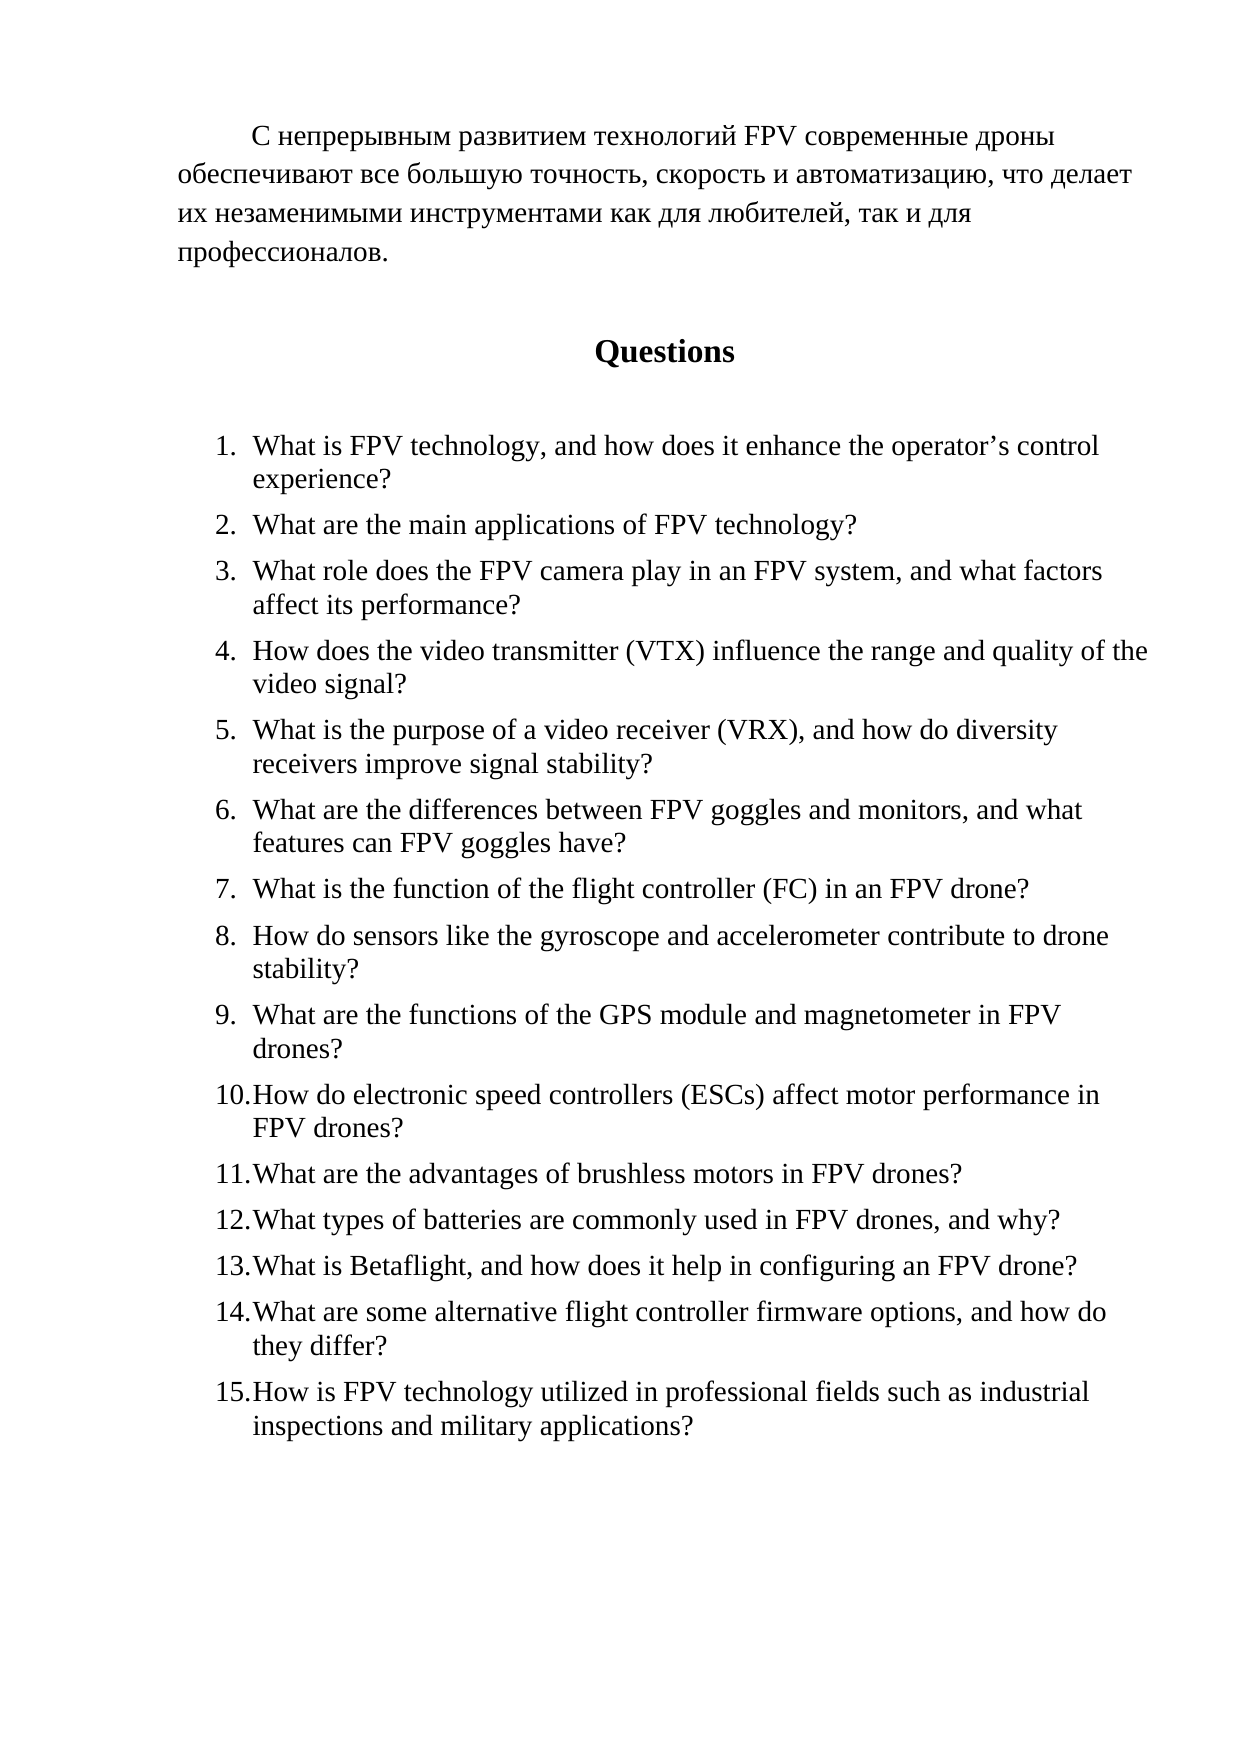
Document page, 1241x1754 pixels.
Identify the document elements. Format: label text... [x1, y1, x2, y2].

list How do sensors like the gyroscope and accelerometer contribute to drone stability? [215, 918, 1152, 985]
list What are some alternative flight controller firmware options, and how do they differ? [215, 1294, 1152, 1362]
text Questions [177, 331, 1152, 369]
list What are the advantages of brushless motors in FPV drones? [215, 1156, 1152, 1190]
list What are the differences between FPV goggles and monitors, and what features can FPV goggles have? [215, 792, 1152, 859]
list What is Betaflight, and how does it help in configuring an FPV drone? [215, 1248, 1152, 1282]
list What is FPV technology, and how does it enhance the operator’s control experience? [215, 428, 1152, 495]
list What is the purpose of a video receiver (VRX), and how do diversity receivers improve signal stability? [215, 712, 1152, 779]
list What are the main applications of FPV technology? [215, 507, 1152, 541]
list What role does the FPV camera play in an FPV system, and what factors affect its performance? [215, 553, 1152, 620]
list What are the functions of the GPS module and magnetometer in FPV drones? [215, 997, 1152, 1064]
list How do electronic speed controllers (ESCs) affect motor performance in FPV drones? [215, 1077, 1152, 1144]
text С непрерывным развитием технологий FPV современные дроны обеспечивают все большую точность, скорость и автоматизацию, что делает их незаменимыми инструментами как для любителей, так и для профессионалов. [177, 118, 1152, 267]
list What types of batteries are commonly used in FPV drones, and why? [215, 1202, 1152, 1236]
list How does the video transmitter (VTX) influence the range and quality of the video signal? [215, 633, 1152, 700]
list How is FPV technology utilized in professional fields such as industrial inspections and military applications? [215, 1374, 1152, 1441]
list What is the function of the flight controller (FC) in an FPV drone? [215, 872, 1152, 905]
